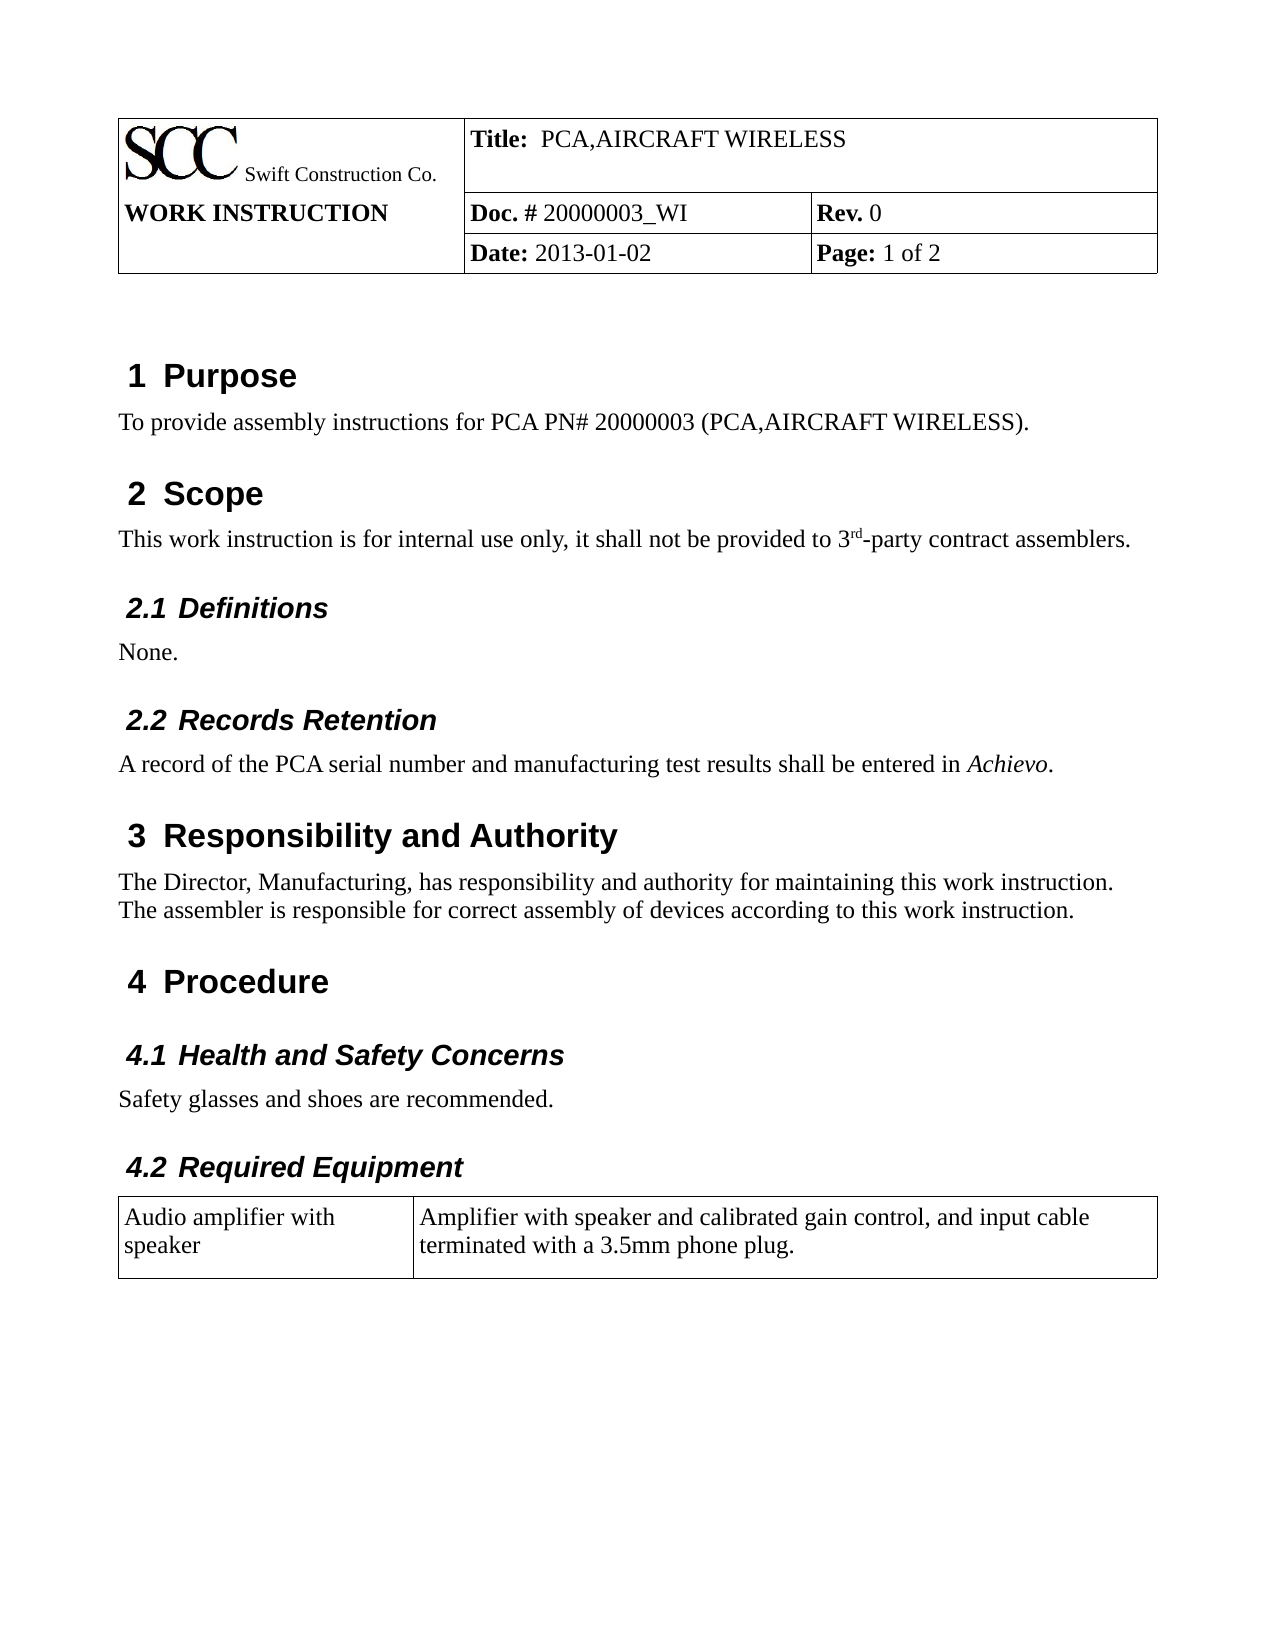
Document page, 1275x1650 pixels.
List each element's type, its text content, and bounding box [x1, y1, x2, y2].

text Safety glasses and shoes are recommended. [118, 1084, 1157, 1112]
picture [123, 123, 239, 182]
subtitle Procedure [118, 962, 1157, 1000]
subtitle Scope [118, 473, 1157, 512]
subtitle Responsibility and Authority [118, 815, 1157, 854]
subtitle Purpose [118, 356, 1157, 395]
text This work instruction is for internal use only, it shall not be provided to 3rd-party contract assemblers. [118, 524, 1157, 553]
text To provide assembly instructions for PCA PN# 20000003 (PCA,AIRCRAFT WIRELESS). [118, 407, 1157, 436]
table_header Audio amplifier with speaker [119, 1197, 413, 1278]
subtitle Required Equipment [118, 1150, 1157, 1183]
text A record of the PCA serial number and manufacturing test results shall be entered in Achievo. [118, 749, 1157, 778]
subtitle Definitions [118, 591, 1157, 624]
table_header Amplifier with speaker and calibrated gain control, and input cable terminated with a 3.5mm phone plug. [414, 1197, 1157, 1278]
subtitle Health and Safety Concerns [118, 1038, 1157, 1071]
text None. [118, 637, 1157, 666]
subtitle Records Retention [118, 703, 1157, 737]
text The Director, Manufacturing, has responsibility and authority for maintaining this work instruction. The assembler is responsible for correct assembly of devices according to this work instruction. [118, 867, 1157, 924]
